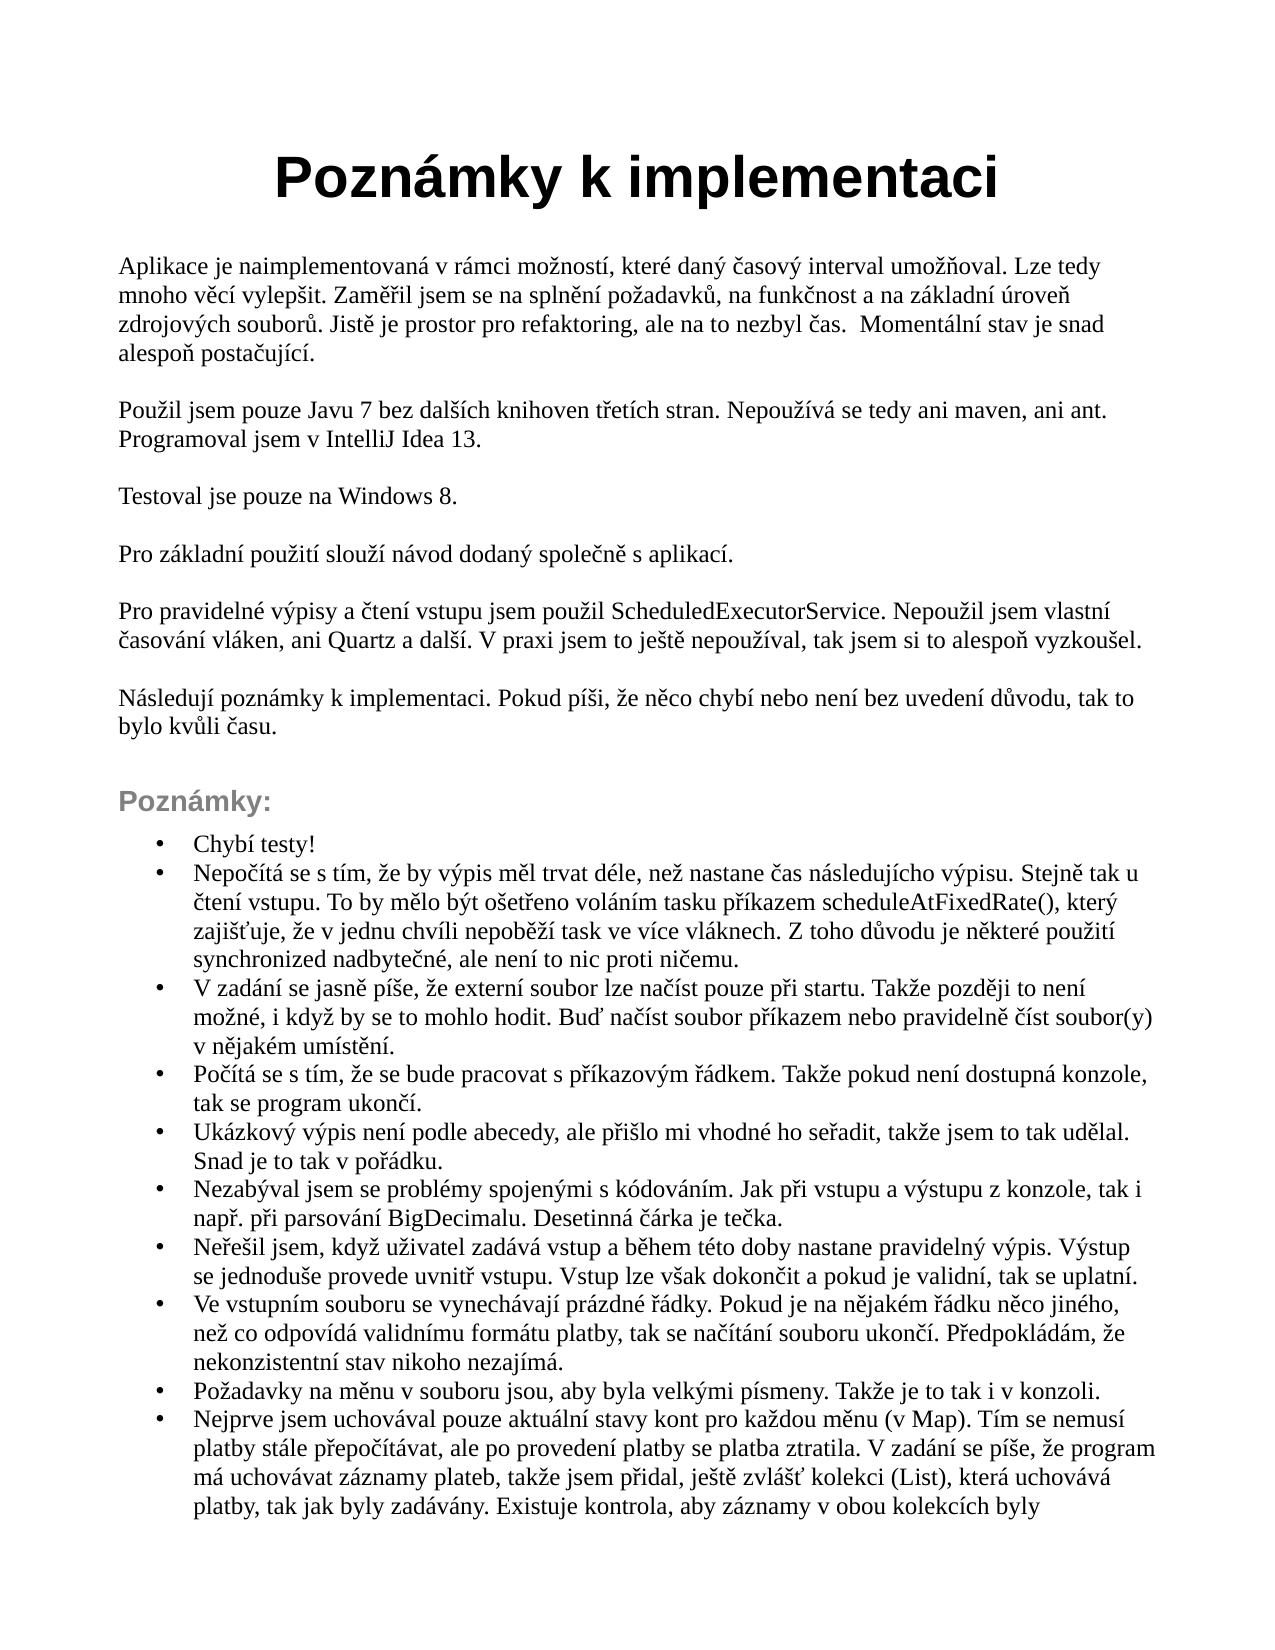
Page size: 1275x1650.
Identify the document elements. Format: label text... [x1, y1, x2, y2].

list Chybí testy! [156, 829, 1157, 858]
list Požadavky na měnu v souboru jsou, aby byla velkými písmeny. Takže je to tak i v konzoli. [156, 1376, 1157, 1404]
list Ukázkový výpis není podle abecedy, ale přišlo mi vhodné ho seřadit, takže jsem to tak udělal. Snad je to tak v pořádku. [156, 1117, 1157, 1174]
text Pro základní použití slouží návod dodaný společně s aplikací. [118, 539, 1157, 568]
text Použil jsem pouze Javu 7 bez dalších knihoven třetích stran. Nepoužívá se tedy ani maven, ani ant. Programoval jsem v IntelliJ Idea 13. [118, 395, 1157, 453]
title Poznámky k implementaci [118, 143, 1157, 210]
list Počítá se s tím, že se bude pracovat s příkazovým řádkem. Takže pokud není dostupná konzole, tak se program ukončí. [156, 1059, 1157, 1117]
list Nejprve jsem uchovával pouze aktuální stavy kont pro každou měnu (v Map). Tím se nemusí platby stále přepočítávat, ale po provedení platby se platba ztratila. V zadání se píše, že program má uchovávat záznamy plateb, takže jsem přidal, ještě zvlášť kolekci (List), která uchovává platby, tak jak byly zadávány. Existuje kontrola, aby záznamy v obou kolekcích byly [156, 1404, 1157, 1519]
subtitle Poznámky: [118, 783, 1157, 817]
list Nezabýval jsem se problémy spojenými s kódováním. Jak při vstupu a výstupu z konzole, tak i např. při parsování BigDecimalu. Desetinná čárka je tečka. [156, 1174, 1157, 1232]
text Pro pravidelné výpisy a čtení vstupu jsem použil ScheduledExecutorService. Nepoužil jsem vlastní časování vláken, ani Quartz a další. V praxi jsem to ještě nepoužíval, tak jsem si to alespoň vyzkoušel. [118, 596, 1157, 654]
list V zadání se jasně píše, že externí soubor lze načíst pouze při startu. Takže později to není možné, i když by se to mohlo hodit. Buď načíst soubor příkazem nebo pravidelně číst soubor(y) v nějakém umístění. [156, 973, 1157, 1059]
text Následují poznámky k implementaci. Pokud píši, že něco chybí nebo není bez uvedení důvodu, tak to bylo kvůli času. [118, 683, 1157, 740]
list Nepočítá se s tím, že by výpis měl trvat déle, než nastane čas následujícho výpisu. Stejně tak u čtení vstupu. To by mělo být ošetřeno voláním tasku příkazem scheduleAtFixedRate(), který zajišťuje, že v jednu chvíli nepoběží task ve více vláknech. Z toho důvodu je některé použití synchronized nadbytečné, ale není to nic proti ničemu. [156, 858, 1157, 973]
list Neřešil jsem, když uživatel zadává vstup a během této doby nastane pravidelný výpis. Výstup se jednoduše provede uvnitř vstupu. Vstup lze však dokončit a pokud je validní, tak se uplatní. [156, 1232, 1157, 1289]
text Testoval jse pouze na Windows 8. [118, 481, 1157, 510]
list Ve vstupním souboru se vynechávají prázdné řádky. Pokud je na nějakém řádku něco jiného, než co odpovídá validnímu formátu platby, tak se načítání souboru ukončí. Předpokládám, že nekonzistentní stav nikoho nezajímá. [156, 1289, 1157, 1376]
text Aplikace je naimplementovaná v rámci možností, které daný časový interval umožňoval. Lze tedy mnoho věcí vylepšit. Zaměřil jsem se na splnění požadavků, na funkčnost a na základní úroveň zdrojových souborů. Jistě je prostor pro refaktoring, ale na to nezbyl čas. Momentální stav je snad alespoň postačující. [118, 251, 1157, 366]
